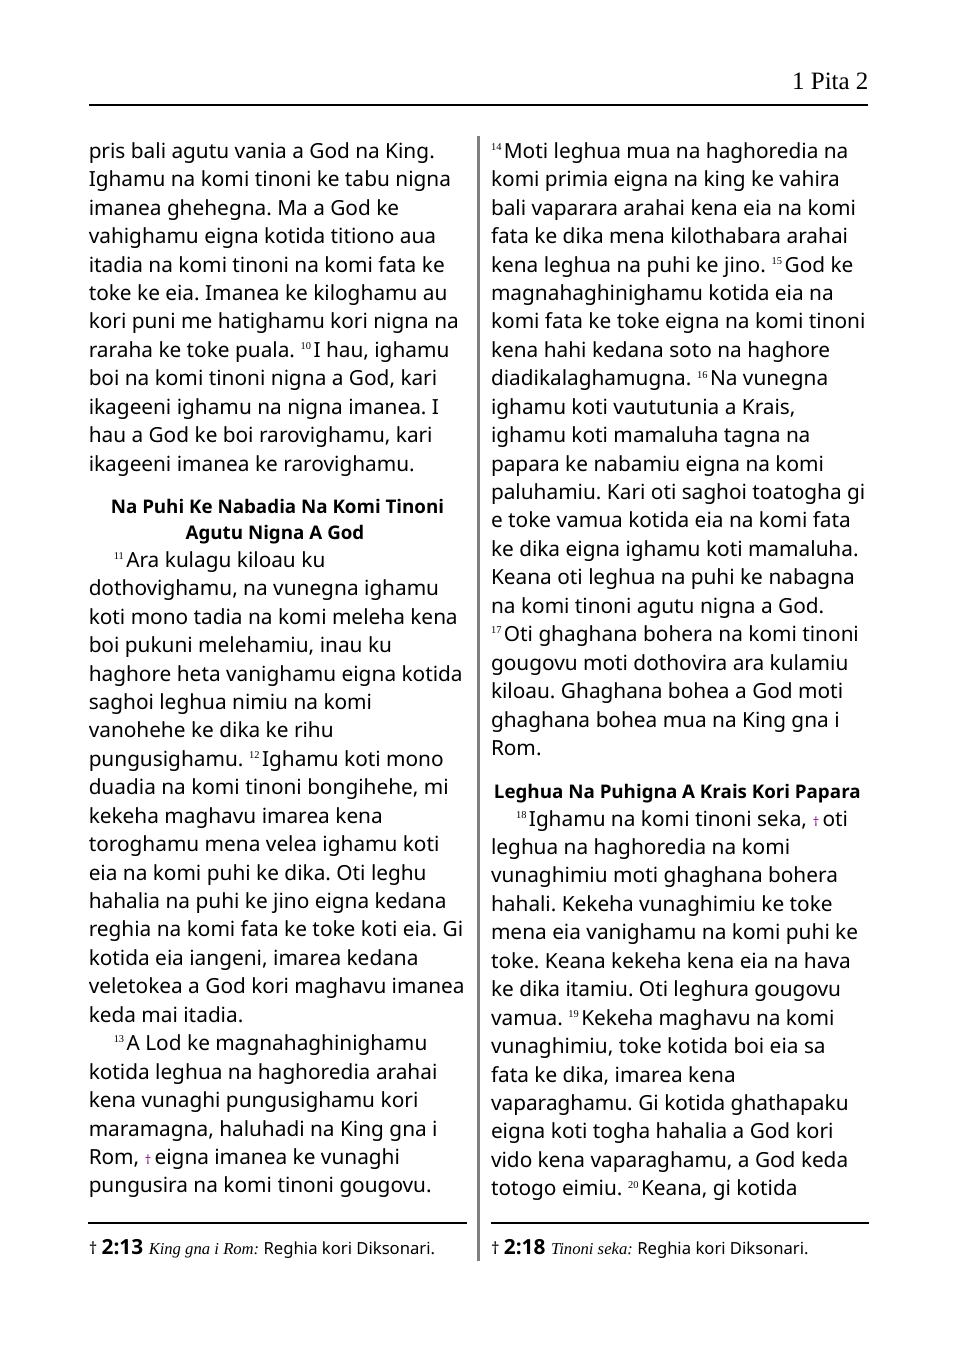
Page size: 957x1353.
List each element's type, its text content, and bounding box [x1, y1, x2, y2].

text 14 Moti leghua mua na haghoredia na komi primia eigna na king ke vahira bali vaparara arahai kena eia na komi fata ke dika mena kilothabara arahai kena leghua na puhi ke jino. 15 God ke magnahaghinighamu kotida eia na komi fata ke toke eigna na komi tinoni kena hahi kedana soto na haghore diadikalaghamugna. 16 Na vunegna ighamu koti vaututunia a Krais, ighamu koti mamaluha tagna na papara ke nabamiu eigna na komi paluhamiu. Kari oti saghoi toatogha gi e toke vamua kotida eia na komi fata ke dika eigna ighamu koti mamaluha. Keana oti leghua na puhi ke nabagna na komi tinoni agutu nigna a God. 17 Oti ghaghana bohera na komi tinoni gougovu moti dothovira ara kulamiu kiloau. Ghaghana bohea a God moti ghaghana bohea mua na King gna i Rom. [491, 136, 868, 762]
text 2:18 Tinoni seka: Reghia kori Diksonari. [491, 1232, 868, 1260]
text pris bali agutu vania a God na King. Ighamu na komi tinoni ke tabu nigna imanea ghehegna. Ma a God ke vahighamu eigna kotida titiono aua itadia na komi tinoni na komi fata ke toke ke eia. Imanea ke kiloghamu au kori puni me hatighamu kori nigna na raraha ke toke puala. 10 I hau, ighamu boi na komi tinoni nigna a God, kari ikageeni ighamu na nigna imanea. I hau a God ke boi rarovighamu, kari ikageeni imanea ke rarovighamu. [88, 136, 466, 477]
text Na Puhi Ke Nabadia Na Komi Tinoni Agutu Nigna A God [88, 494, 466, 545]
text 18 Ighamu na komi tinoni seka, oti leghua na haghoredia na komi vunaghimiu moti ghaghana bohera hahali. Kekeha vunaghimiu ke toke mena eia vanighamu na komi puhi ke toke. Keana kekeha kena eia na hava ke dika itamiu. Oti leghura gougovu vamua. 19 Kekeha maghavu na komi vunaghimiu, toke kotida boi eia sa fata ke dika, imarea kena vaparaghamu. Gi kotida ghathapaku eigna koti togha hahalia a God kori vido kena vaparaghamu, a God keda totogo eimiu. 20 Keana, gi kotida [491, 804, 868, 1202]
text 13 A Lod ke magnahaghinighamu kotida leghua na haghoredia arahai kena vunaghi pungusighamu kori maramagna, haluhadi na King gna i Rom, eigna imanea ke vunaghi pungusira na komi tinoni gougovu. [88, 1028, 466, 1199]
text 2:13 King gna i Rom: Reghia kori Diksonari. [88, 1232, 466, 1260]
text Leghua Na Puhigna A Krais Kori Papara [491, 778, 868, 804]
text 11 Ara kulagu kiloau ku dothovighamu, na vunegna ighamu koti mono tadia na komi meleha kena boi pukuni melehamiu, inau ku haghore heta vanighamu eigna kotida saghoi leghua nimiu na komi vanohehe ke dika ke rihu pungusighamu. 12 Ighamu koti mono duadia na komi tinoni bongihehe, mi kekeha maghavu imarea kena toroghamu mena velea ighamu koti eia na komi puhi ke dika. Oti leghu hahalia na puhi ke jino eigna kedana reghia na komi fata ke toke koti eia. Gi kotida eia iangeni, imarea kedana veletokea a God kori maghavu imanea keda mai itadia. [88, 545, 466, 1028]
